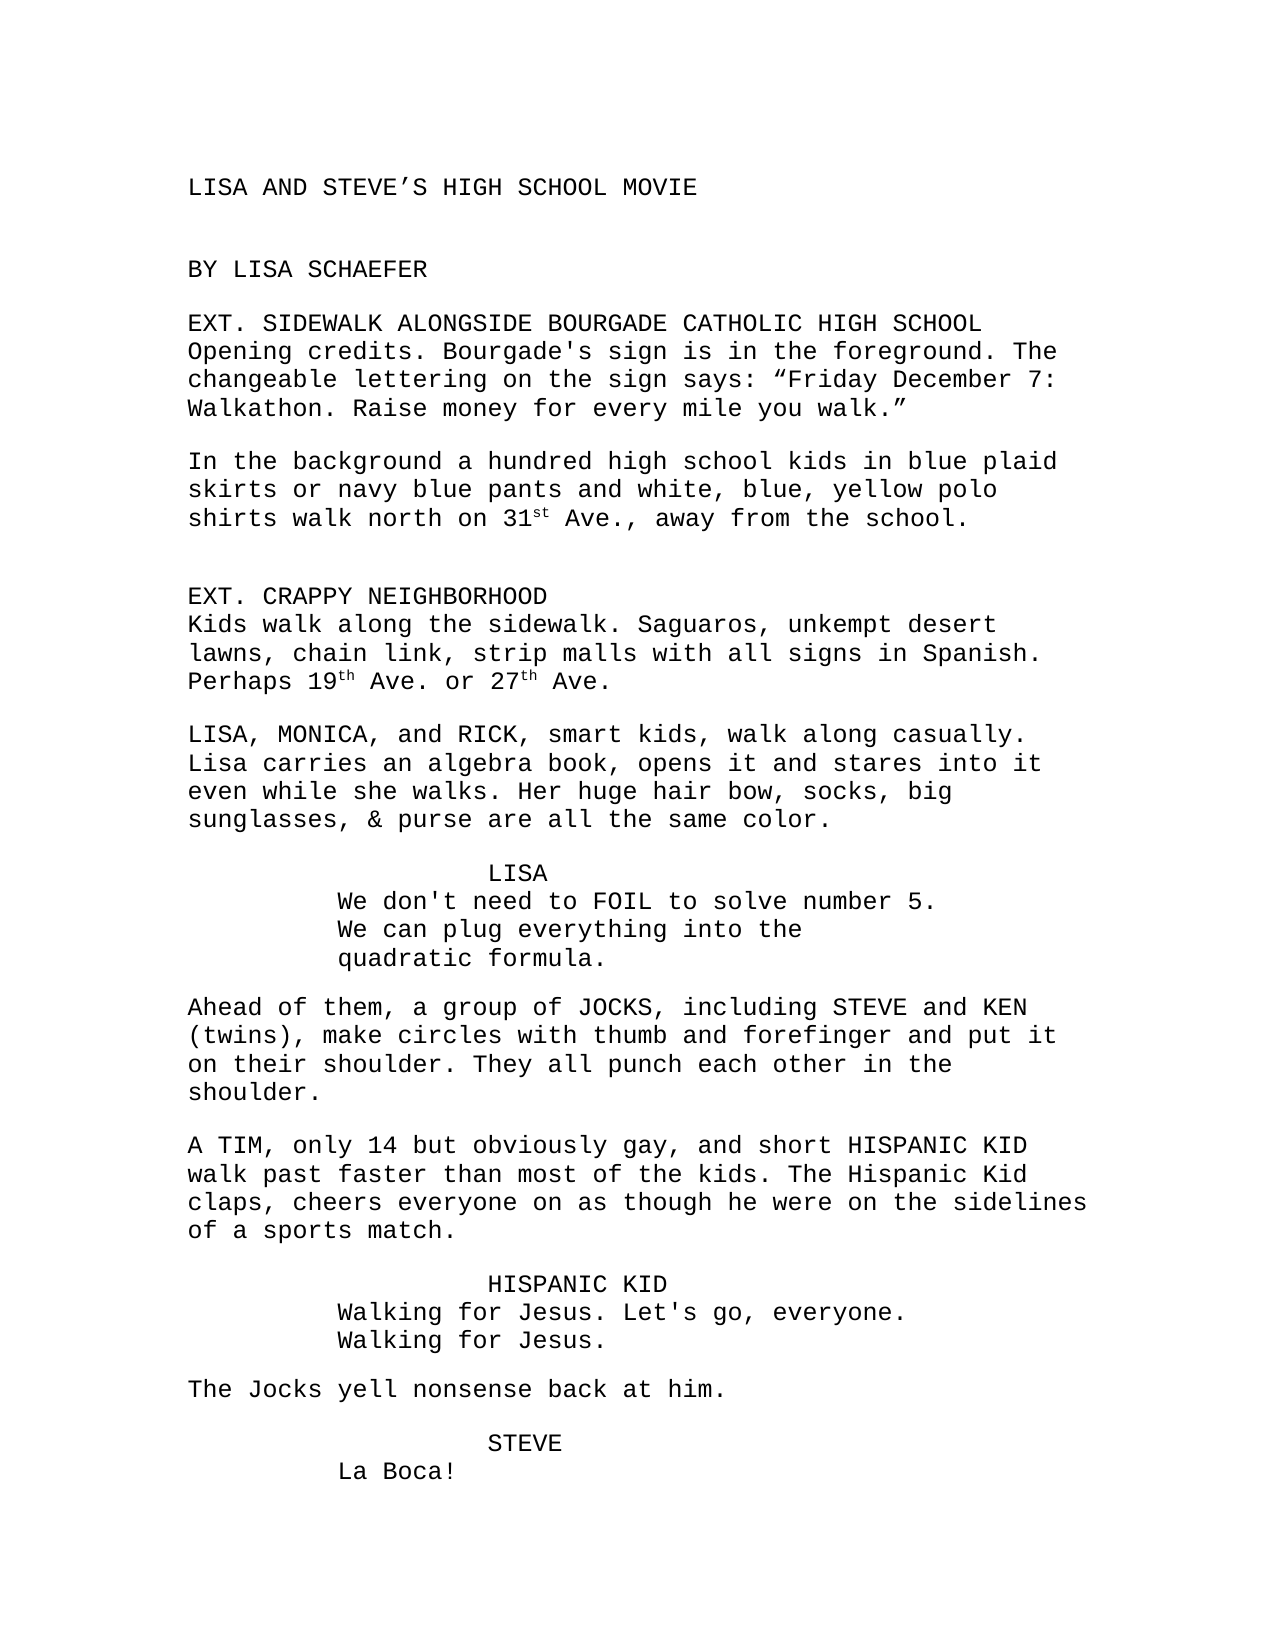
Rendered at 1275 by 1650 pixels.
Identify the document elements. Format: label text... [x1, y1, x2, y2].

text STEVE [187, 1430, 1087, 1459]
text In the background a hundred high school kids in blue plaid skirts or navy blue pants and white, blue, yellow polo shirts walk north on 31st Ave., away from the school. [187, 449, 1087, 534]
text La Boca! [337, 1459, 937, 1487]
text A TIM, only 14 but obviously gay, and short HISPANIC KID walk past faster than most of the kids. The Hispanic Kid claps, cheers everyone on as though he were on the sidelines of a sports match. [187, 1133, 1087, 1246]
subtitle EXT. CRAPPY NEIGHBORHOOD [187, 584, 1087, 612]
text HISPANIC KID [187, 1271, 1087, 1299]
text Opening credits. Bourgade's sign is in the foreground. The changeable lettering on the sign says: “Friday December 7: Walkathon. Raise money for every mile you walk.” [187, 339, 1087, 424]
subtitle BY LISA SCHAEFER [187, 257, 1087, 285]
text The Jocks yell nonsense back at him. [187, 1377, 1087, 1405]
subtitle LISA AND STEVE’S HIGH SCHOOL MOVIE [187, 175, 1087, 203]
text LISA [187, 860, 1087, 889]
text Ahead of them, a group of JOCKS, including STEVE and KEN (twins), make circles with thumb and forefinger and put it on their shoulder. They all punch each other in the shoulder. [187, 994, 1087, 1108]
text We don't need to FOIL to solve number 5. We can plug everything into the quadratic formula. [337, 889, 937, 974]
text Walking for Jesus. Let's go, everyone. Walking for Jesus. [337, 1299, 937, 1356]
text LISA, MONICA, and RICK, smart kids, walk along casually. Lisa carries an algebra book, opens it and stares into it even while she walks. Her huge hair bow, socks, big sunglasses, & purse are all the same color. [187, 722, 1087, 835]
text Kids walk along the sidewalk. Saguaros, unkempt desert lawns, chain link, strip malls with all signs in Spanish. Perhaps 19th Ave. or 27th Ave. [187, 612, 1087, 697]
subtitle EXT. SIDEWALK ALONGSIDE BOURGADE CATHOLIC HIGH SCHOOL [187, 310, 1087, 339]
